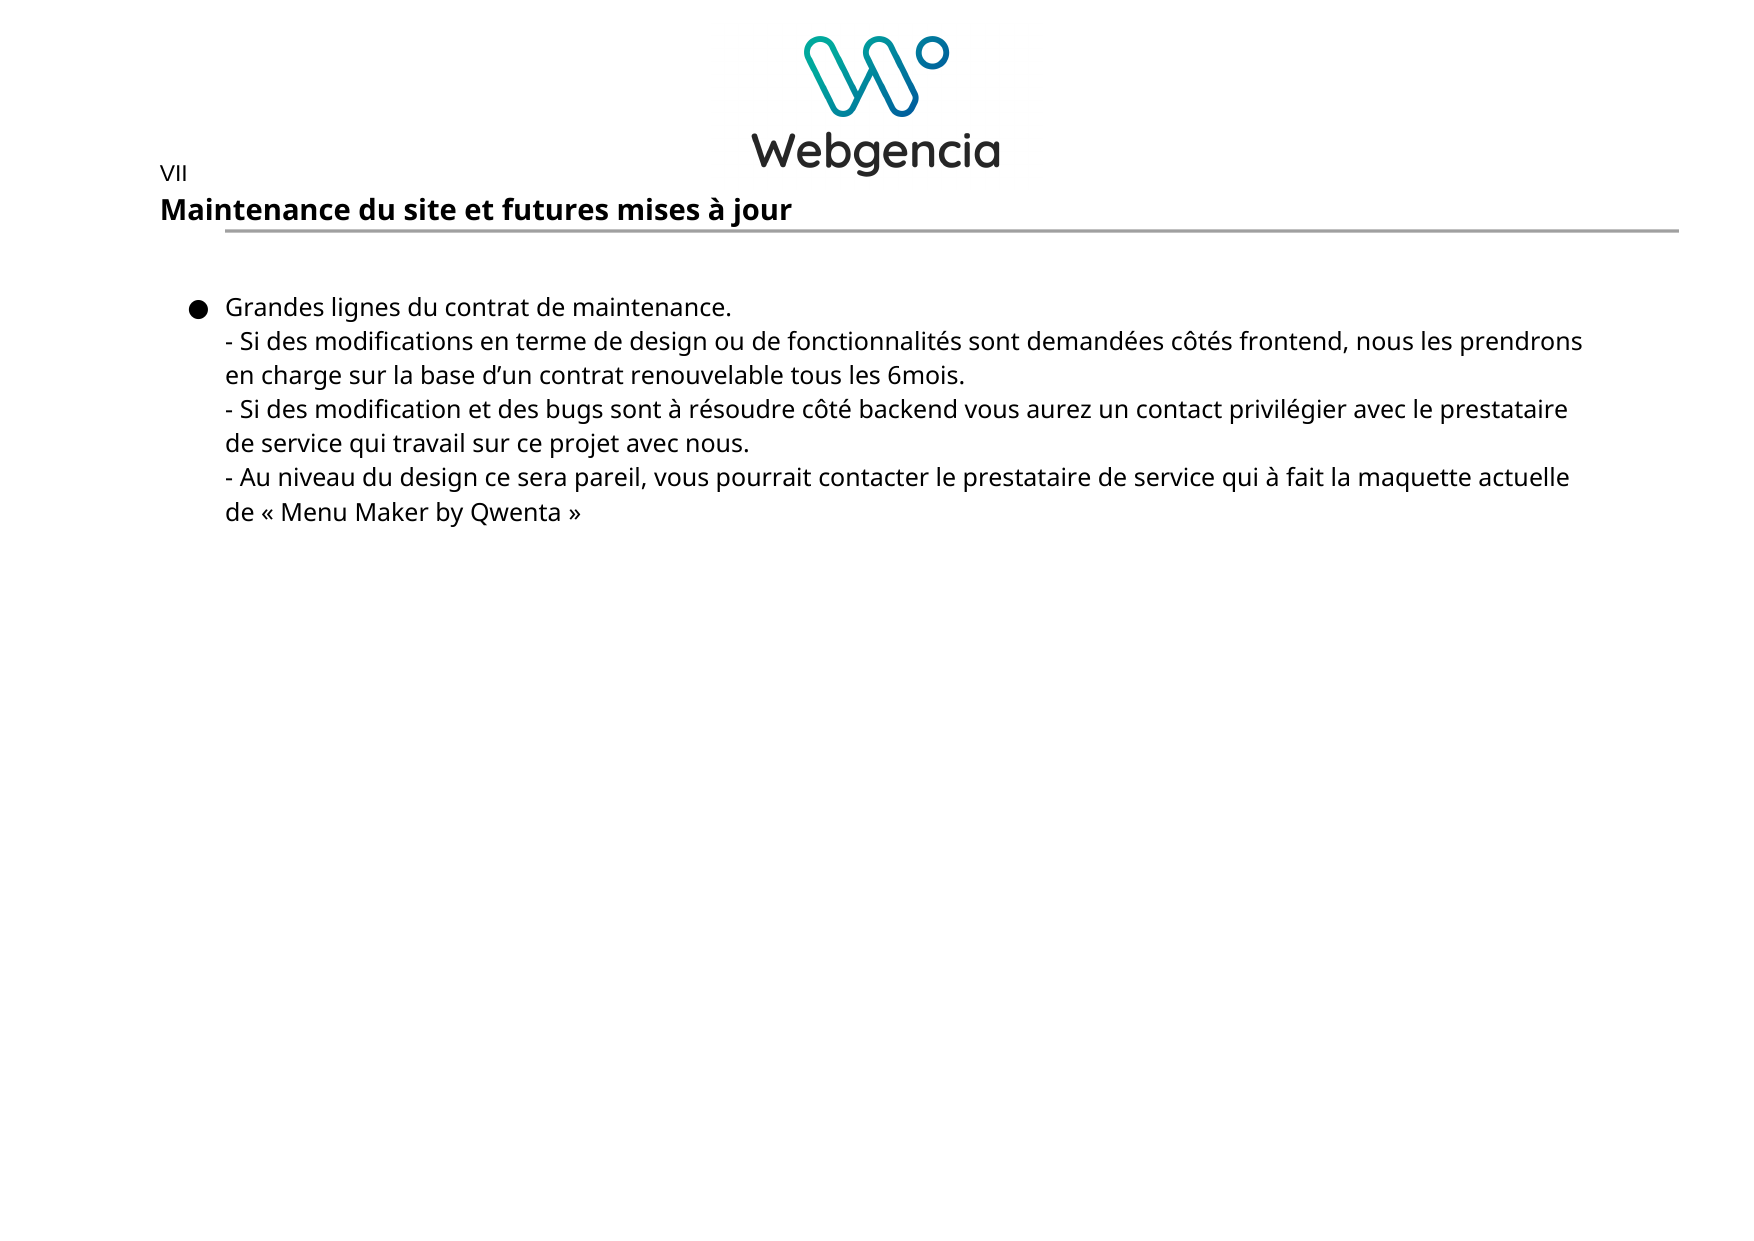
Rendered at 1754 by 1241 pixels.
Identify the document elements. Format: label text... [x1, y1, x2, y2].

picture [710, 23, 1043, 150]
list Maintenance du site et futures mises à jour [187, 150, 1604, 256]
list Grandes lignes du contrat de maintenance. - Si des modifications en terme de design ou de fonctionnalités sont demandées côtés frontend, nous les prendrons en charge sur la base d’un contrat renouvelable tous les 6mois. - Si des modification et des bugs sont à résoudre côté backend vous aurez un contact privilégier avec le prestataire de service qui travail sur ce projet avec nous. - Au niveau du design ce sera pareil, vous pourrait contacter le prestataire de service qui à fait la maquette actuelle de « Menu Maker by Qwenta » [187, 290, 1604, 528]
